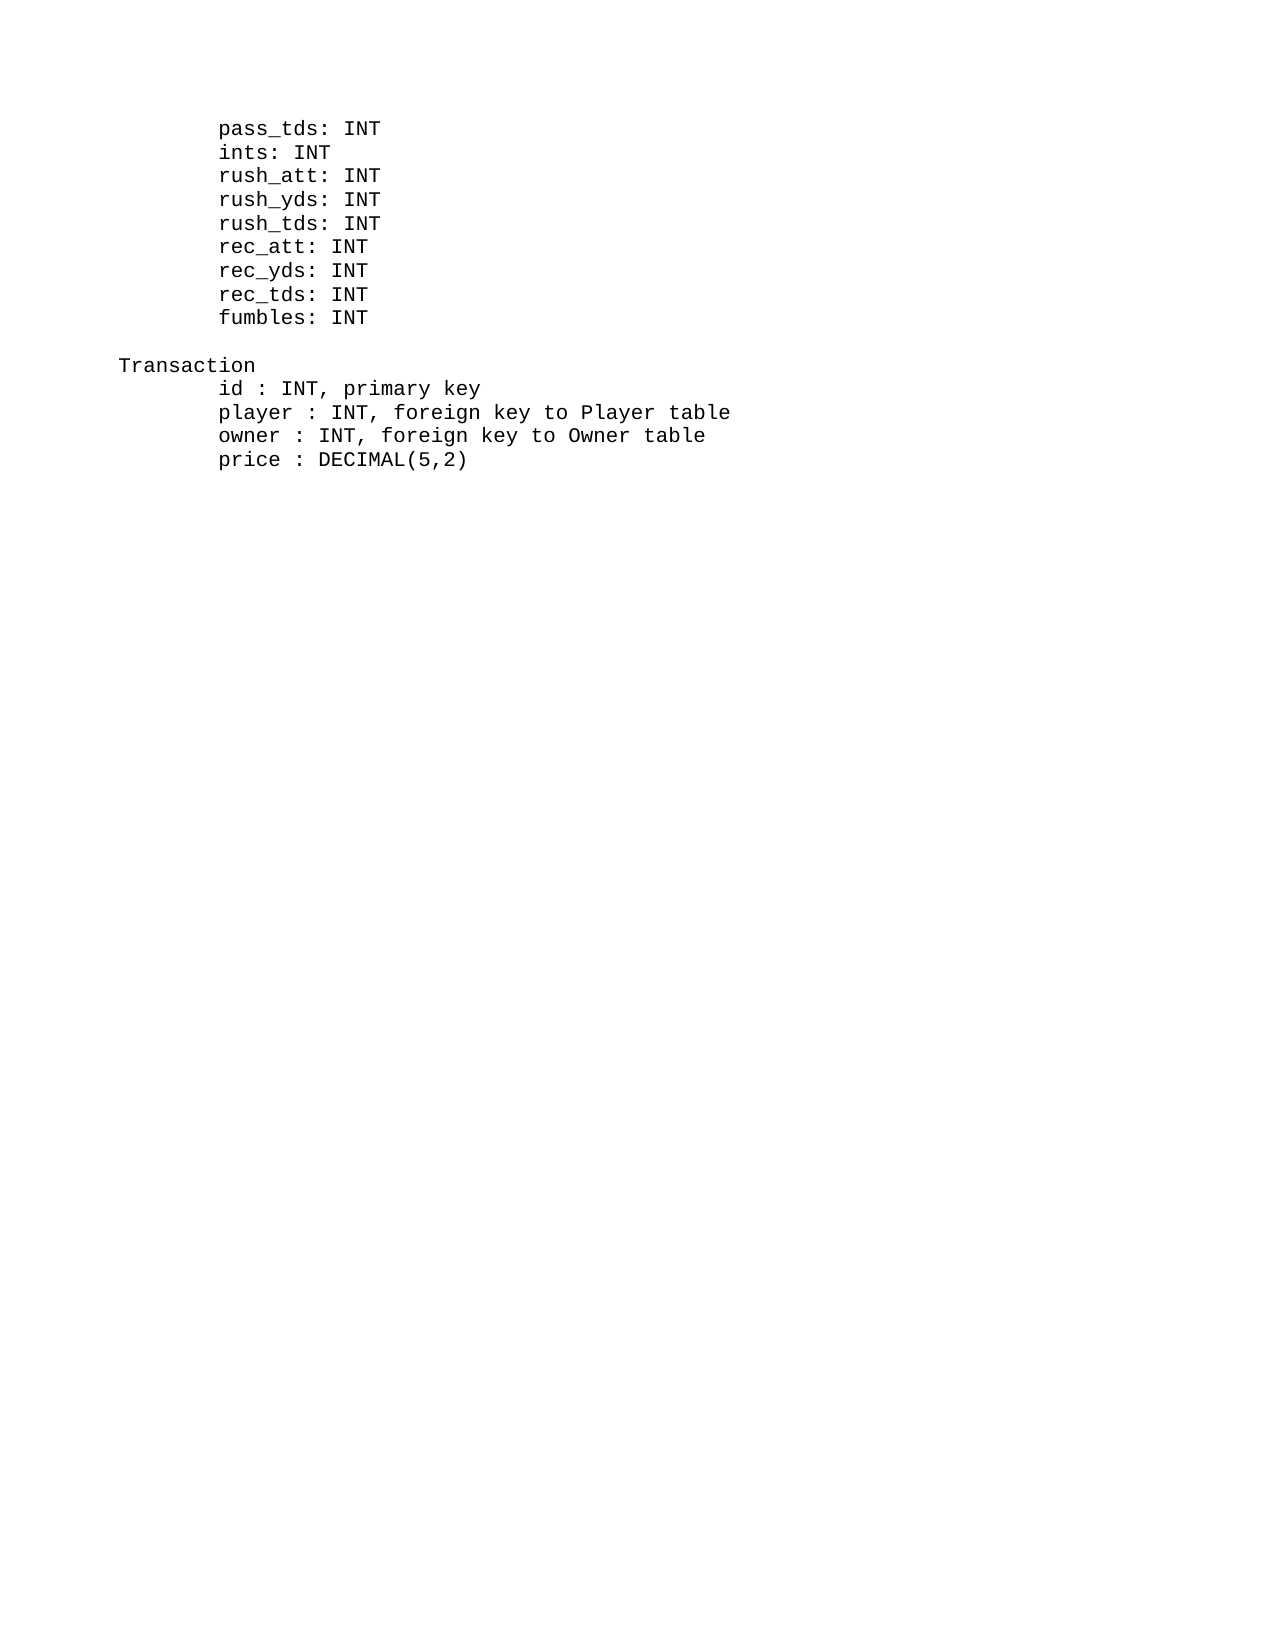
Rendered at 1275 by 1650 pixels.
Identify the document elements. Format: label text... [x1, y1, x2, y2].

text id : INT, primary key [118, 378, 1157, 402]
text rush_yds: INT [118, 189, 1157, 213]
text rec_tds: INT [118, 284, 1157, 307]
text rush_att: INT [118, 165, 1157, 189]
text player : INT, foreign key to Player table [118, 402, 1157, 426]
text Transaction [118, 354, 1157, 378]
text fumbles: INT [118, 307, 1157, 331]
text rec_yds: INT [118, 260, 1157, 284]
text price : DECIMAL(5,2) [118, 449, 1157, 473]
text owner : INT, foreign key to Owner table [118, 426, 1157, 449]
text pass_tds: INT [118, 118, 1157, 142]
text rec_att: INT [118, 236, 1157, 260]
text rush_tds: INT [118, 213, 1157, 236]
text ints: INT [118, 142, 1157, 165]
